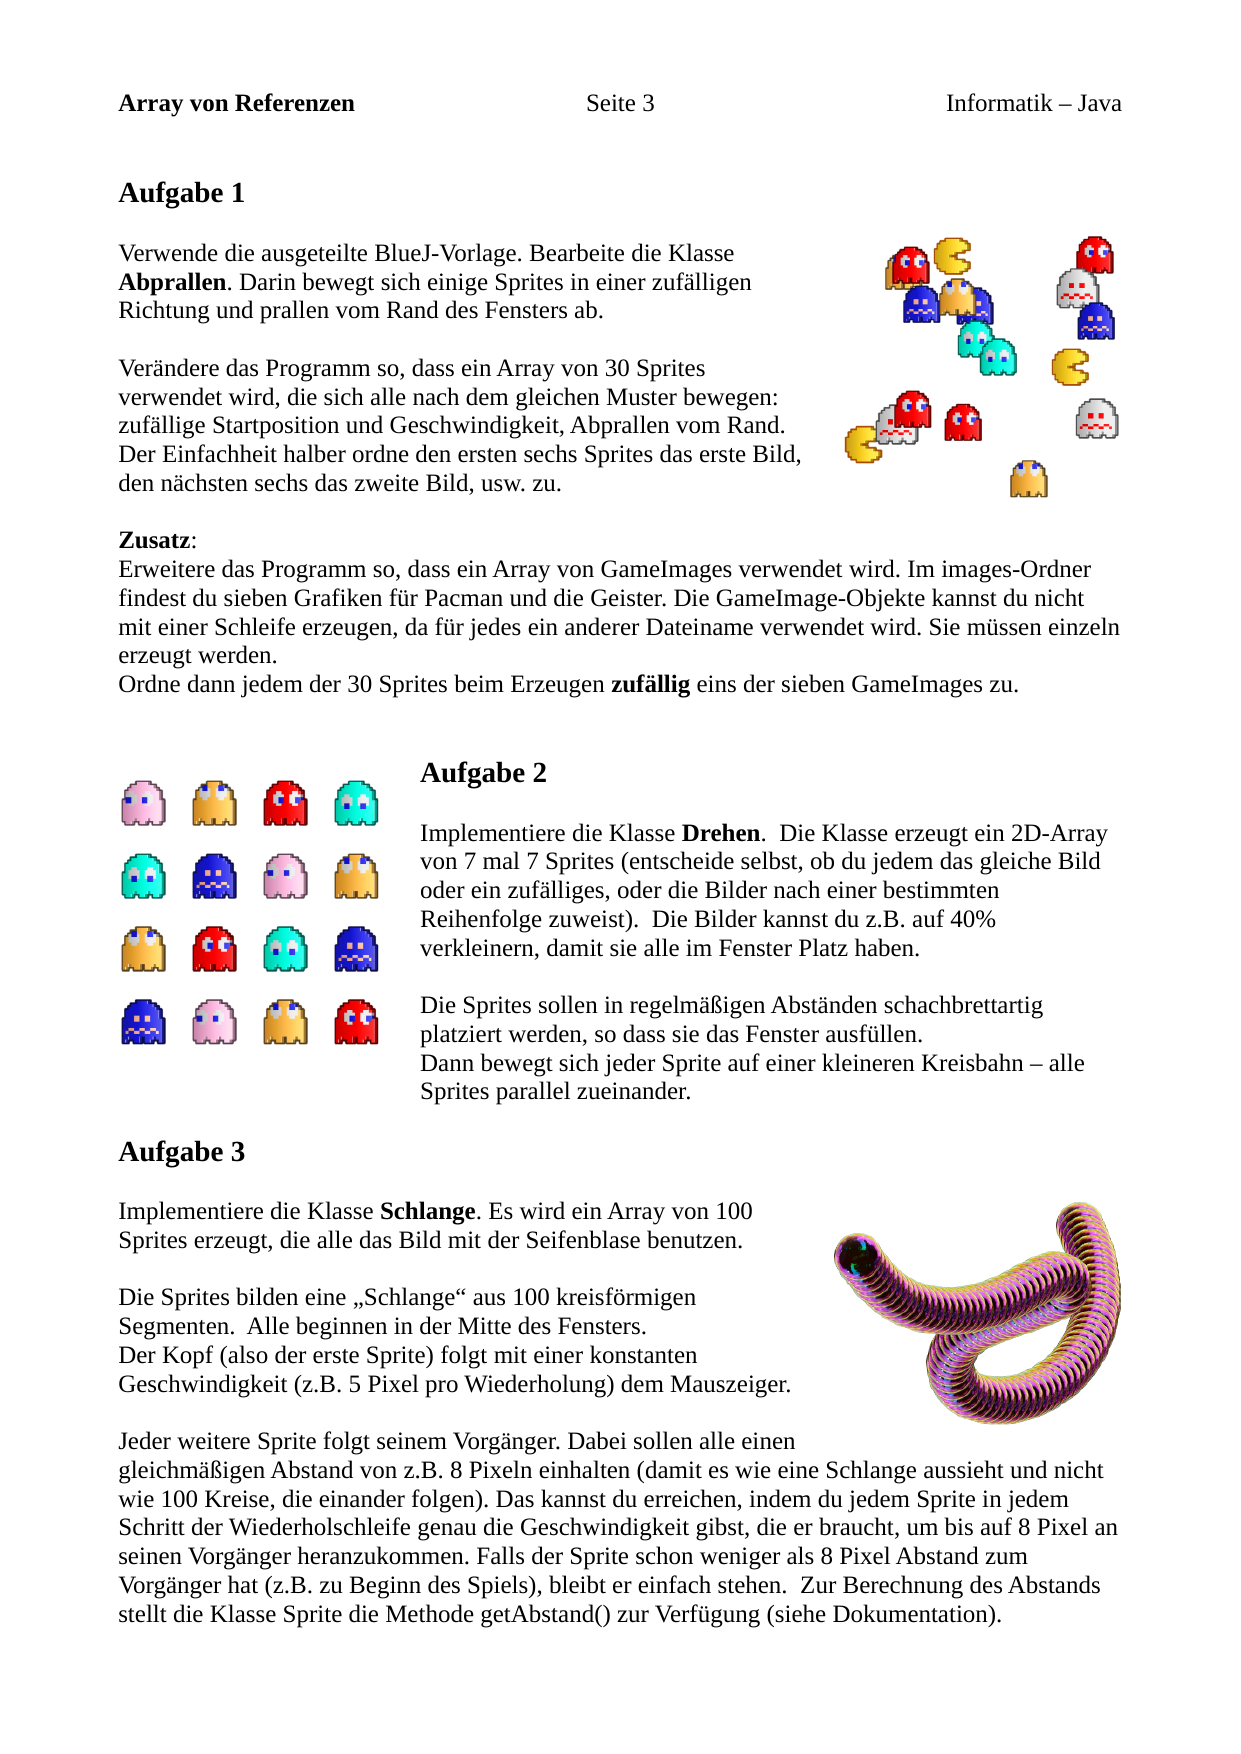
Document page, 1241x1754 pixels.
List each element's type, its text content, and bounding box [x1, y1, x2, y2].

text Implementiere die Klasse Drehen. Die Klasse erzeugt ein 2D-Array von 7 mal 7 Sprites (entscheide selbst, ob du jedem das gleiche Bild oder ein zufälliges, oder die Bilder nach einer bestimmten Reihenfolge zuweist). Die Bilder kannst du z.B. auf 40% verkleinern, damit sie alle im Fenster Platz haben. [379, 818, 1122, 961]
text Die Sprites sollen in regelmäßigen Abständen schachbrettartig platziert werden, so dass sie das Fenster ausfüllen. Dann bewegt sich jeder Sprite auf einer kleineren Kreisbahn – alle Sprites parallel zueinander. [118, 990, 1122, 1105]
text Aufgabe 2 [118, 755, 1122, 789]
text Die Sprites bilden eine „Schlange“ aus 100 kreisförmigen Segmenten. Alle beginnen in der Mitte des Fensters. [118, 1282, 833, 1340]
text Implementiere die Klasse Schlange. Es wird ein Array von 100 Sprites erzeugt, die alle das Bild mit der Seifenblase benutzen. [118, 1196, 1122, 1254]
text Aufgabe 1 [118, 176, 1122, 209]
picture [833, 1200, 1122, 1425]
text Der Kopf (also der erste Sprite) folgt mit einer konstanten Geschwindigkeit (z.B. 5 Pixel pro Wiederholung) dem Mauszeiger. [118, 1340, 833, 1397]
text Der Einfachheit halber ordne den ersten sechs Sprites das erste Bild, den nächsten sechs das zweite Bild, usw. zu. [118, 439, 842, 497]
text Aufgabe 3 [118, 1134, 1122, 1167]
text Verwende die ausgeteilte BlueJ-Vorlage. Bearbeite die Klasse Abprallen. Darin bewegt sich einige Sprites in einer zufälligen Richtung und prallen vom Rand des Fensters ab. [118, 238, 842, 324]
text Zusatz: [118, 525, 1122, 554]
text Ordne dann jedem der 30 Sprites beim Erzeugen zufällig eins der sieben GameImages zu. [118, 669, 1122, 698]
picture [120, 779, 379, 1045]
picture [842, 232, 1123, 502]
text Verändere das Programm so, dass ein Array von 30 Sprites verwendet wird, die sich alle nach dem gleichen Muster bewegen: zufällige Startposition und Geschwindigkeit, Abprallen vom Rand. [118, 353, 842, 439]
text Jeder weitere Sprite folgt seinem Vorgänger. Dabei sollen alle einen gleichmäßigen Abstand von z.B. 8 Pixeln einhalten (damit es wie eine Schlange aussieht und nicht wie 100 Kreise, die einander folgen). Das kannst du erreichen, indem du jedem Sprite in jedem Schritt der Wiederholschleife genau die Geschwindigkeit gibst, die er braucht, um bis auf 8 Pixel an seinen Vorgänger heranzukommen. Falls der Sprite schon weniger als 8 Pixel Abstand zum Vorgänger hat (z.B. zu Beginn des Spiels), bleibt er einfach stehen. Zur Berechnung des Abstands stellt die Klasse Sprite die Methode getAbstand() zur Verfügung (siehe Dokumentation). [118, 1426, 1122, 1627]
text Erweitere das Programm so, dass ein Array von GameImages verwendet wird. Im images-Ordner findest du sieben Grafiken für Pacman und die Geister. Die GameImage-Objekte kannst du nicht mit einer Schleife erzeugen, da für jedes ein anderer Dateiname verwendet wird. Sie müssen einzeln erzeugt werden. [118, 554, 1122, 669]
